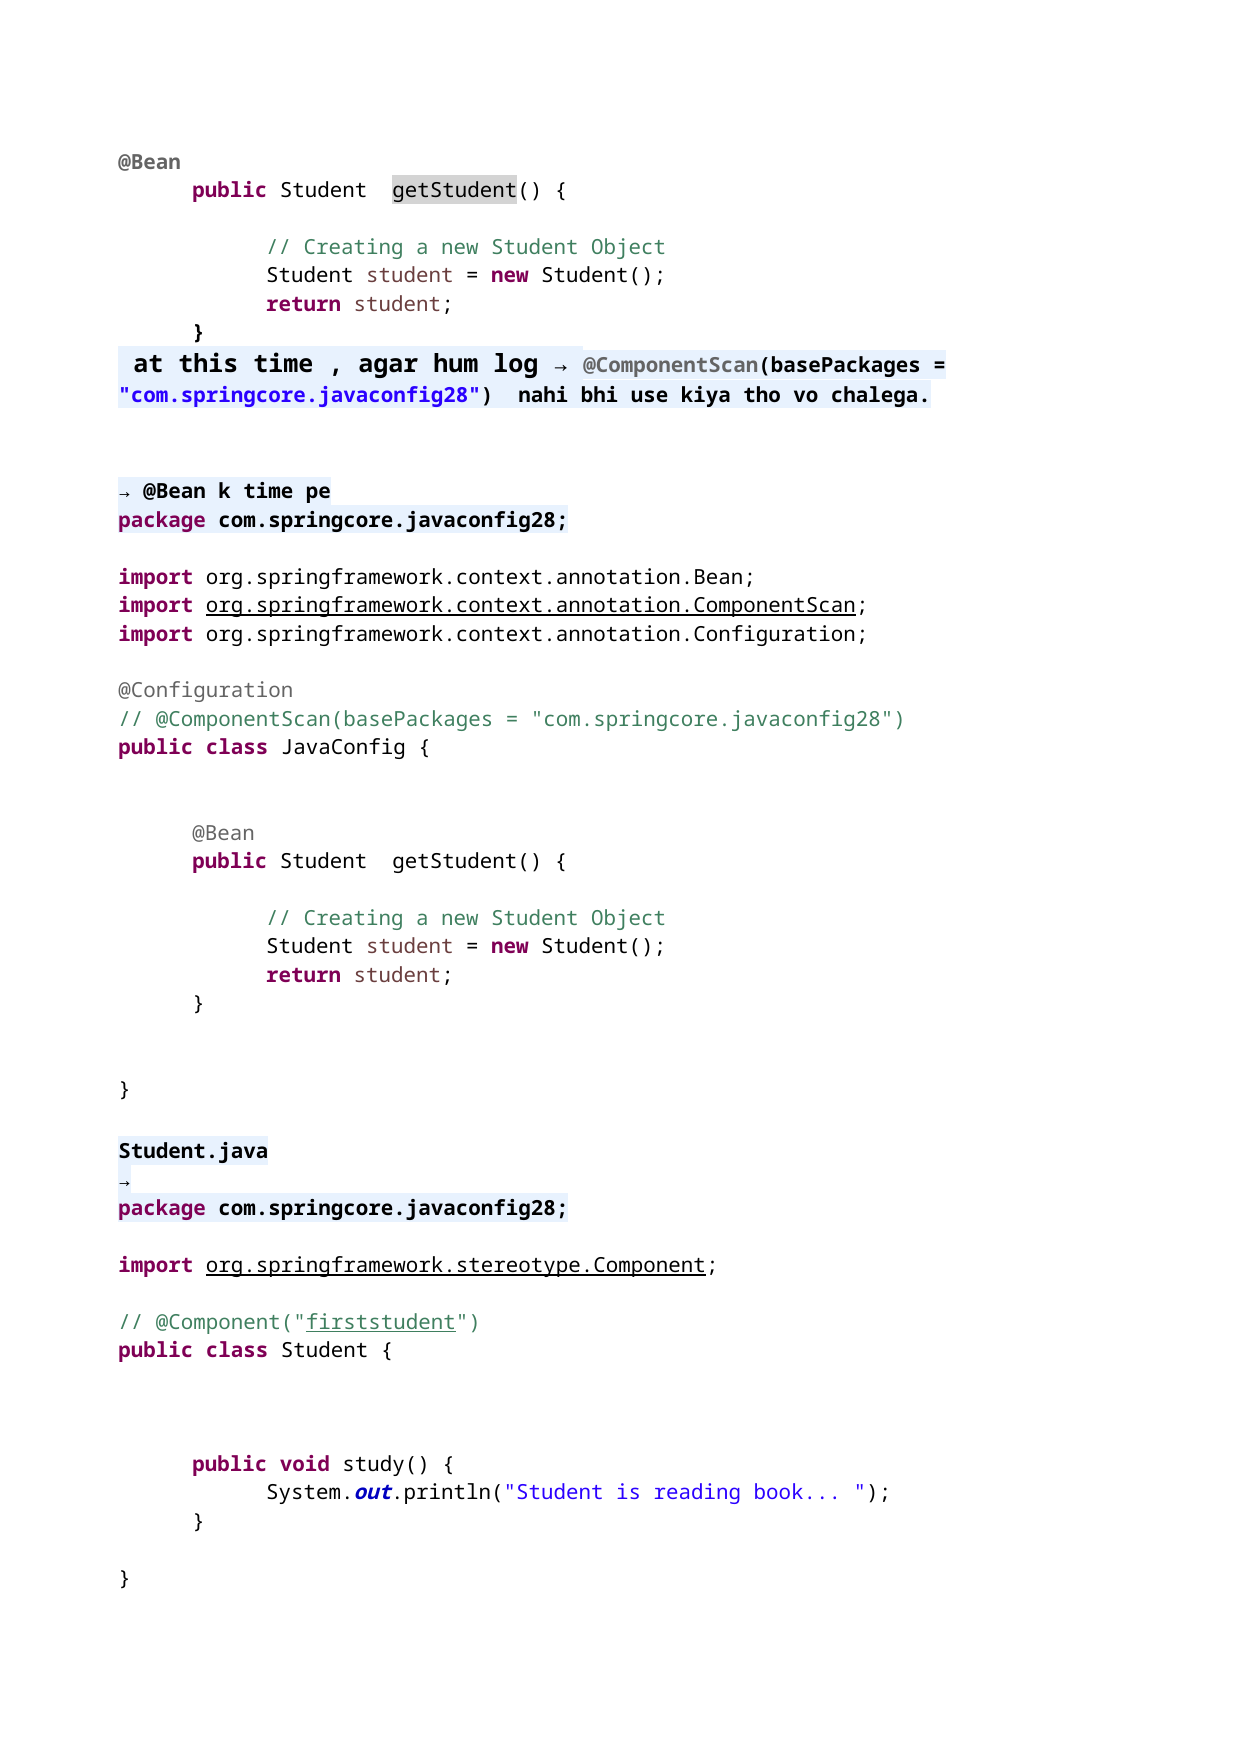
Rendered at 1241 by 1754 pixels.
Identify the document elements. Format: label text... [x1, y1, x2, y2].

text → @Bean k time pe [118, 477, 1122, 505]
text Student.java [118, 1136, 1122, 1165]
text return student; [118, 960, 1122, 988]
text at this time , agar hum log → @ComponentScan(basePackages = "com.springcore.javaconfig28") nahi bhi use kiya tho vo chalega. [118, 346, 1122, 408]
text public class Student { [118, 1335, 1122, 1364]
text return student; [118, 289, 1122, 317]
text } [118, 1563, 1122, 1591]
text import org.springframework.context.annotation.Bean; [118, 562, 1122, 590]
text import org.springframework.stereotype.Component; [118, 1250, 1122, 1278]
text } [118, 988, 1122, 1017]
text @Configuration [118, 676, 1122, 704]
text @Bean [118, 147, 1122, 175]
text // @ComponentScan(basePackages = "com.springcore.javaconfig28") [118, 704, 1122, 732]
text public class JavaConfig { [118, 732, 1122, 761]
text } [118, 317, 1122, 346]
text import org.springframework.context.annotation.ComponentScan; [118, 590, 1122, 619]
text Student student = new Student(); [118, 261, 1122, 289]
text @Bean [118, 818, 1122, 846]
text package com.springcore.javaconfig28; [118, 505, 1122, 533]
text public Student getStudent() { [118, 846, 1122, 875]
text } [118, 1506, 1122, 1534]
text public Student getStudent() { [118, 175, 1122, 204]
text import org.springframework.context.annotation.Configuration; [118, 619, 1122, 647]
text Student student = new Student(); [118, 932, 1122, 960]
text package com.springcore.javaconfig28; [118, 1193, 1122, 1222]
text → [118, 1165, 1122, 1193]
text // @Component("firststudent") [118, 1307, 1122, 1335]
text System.out.println("Student is reading book... "); [118, 1477, 1122, 1506]
text } [118, 1074, 1122, 1102]
text // Creating a new Student Object [118, 903, 1122, 932]
text // Creating a new Student Object [118, 232, 1122, 261]
text public void study() { [118, 1449, 1122, 1477]
